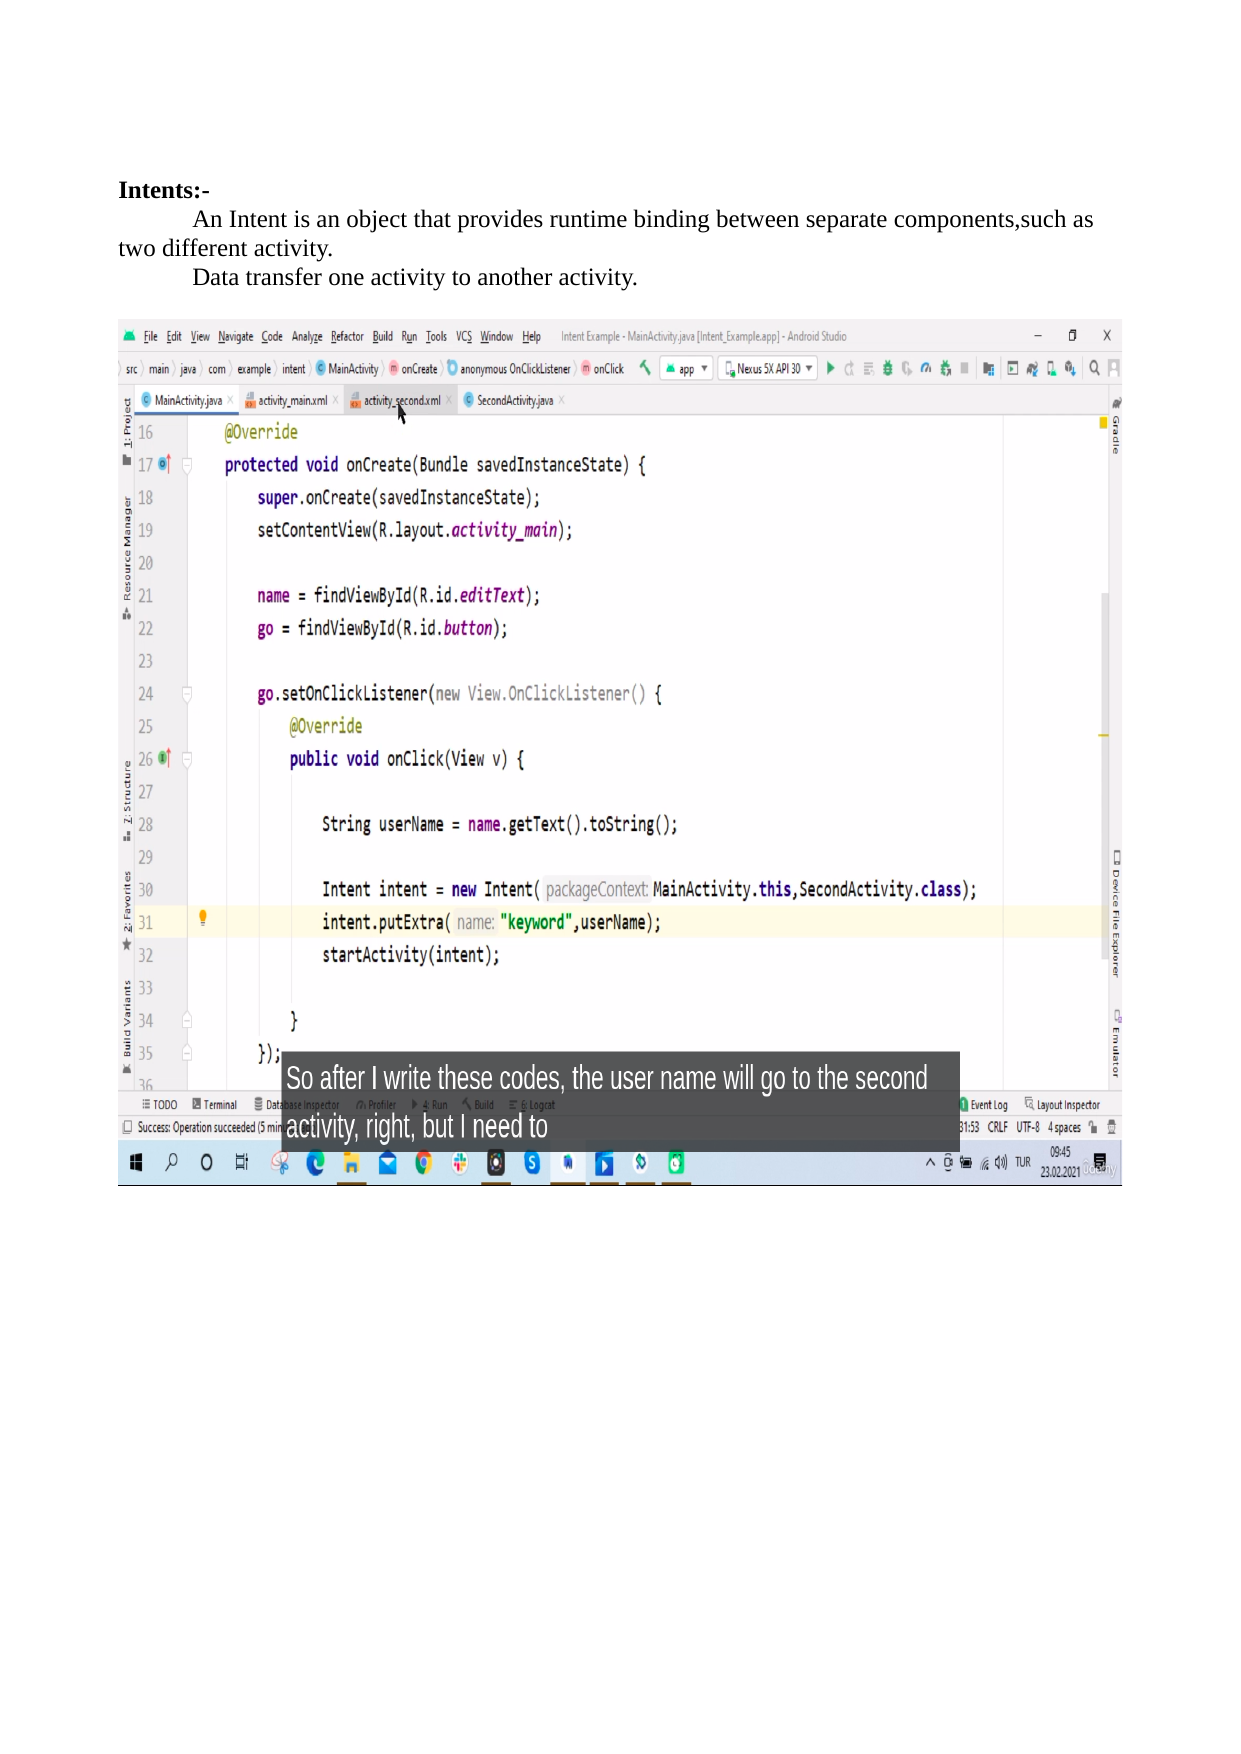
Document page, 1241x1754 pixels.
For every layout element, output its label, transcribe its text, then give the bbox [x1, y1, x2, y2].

picture [118, 319, 1123, 1186]
text An Intent is an object that provides runtime binding between separate components,such as two different activity. [118, 204, 1122, 262]
text Intents:- [118, 176, 1122, 204]
text Data transfer one activity to another activity. [118, 262, 1122, 291]
